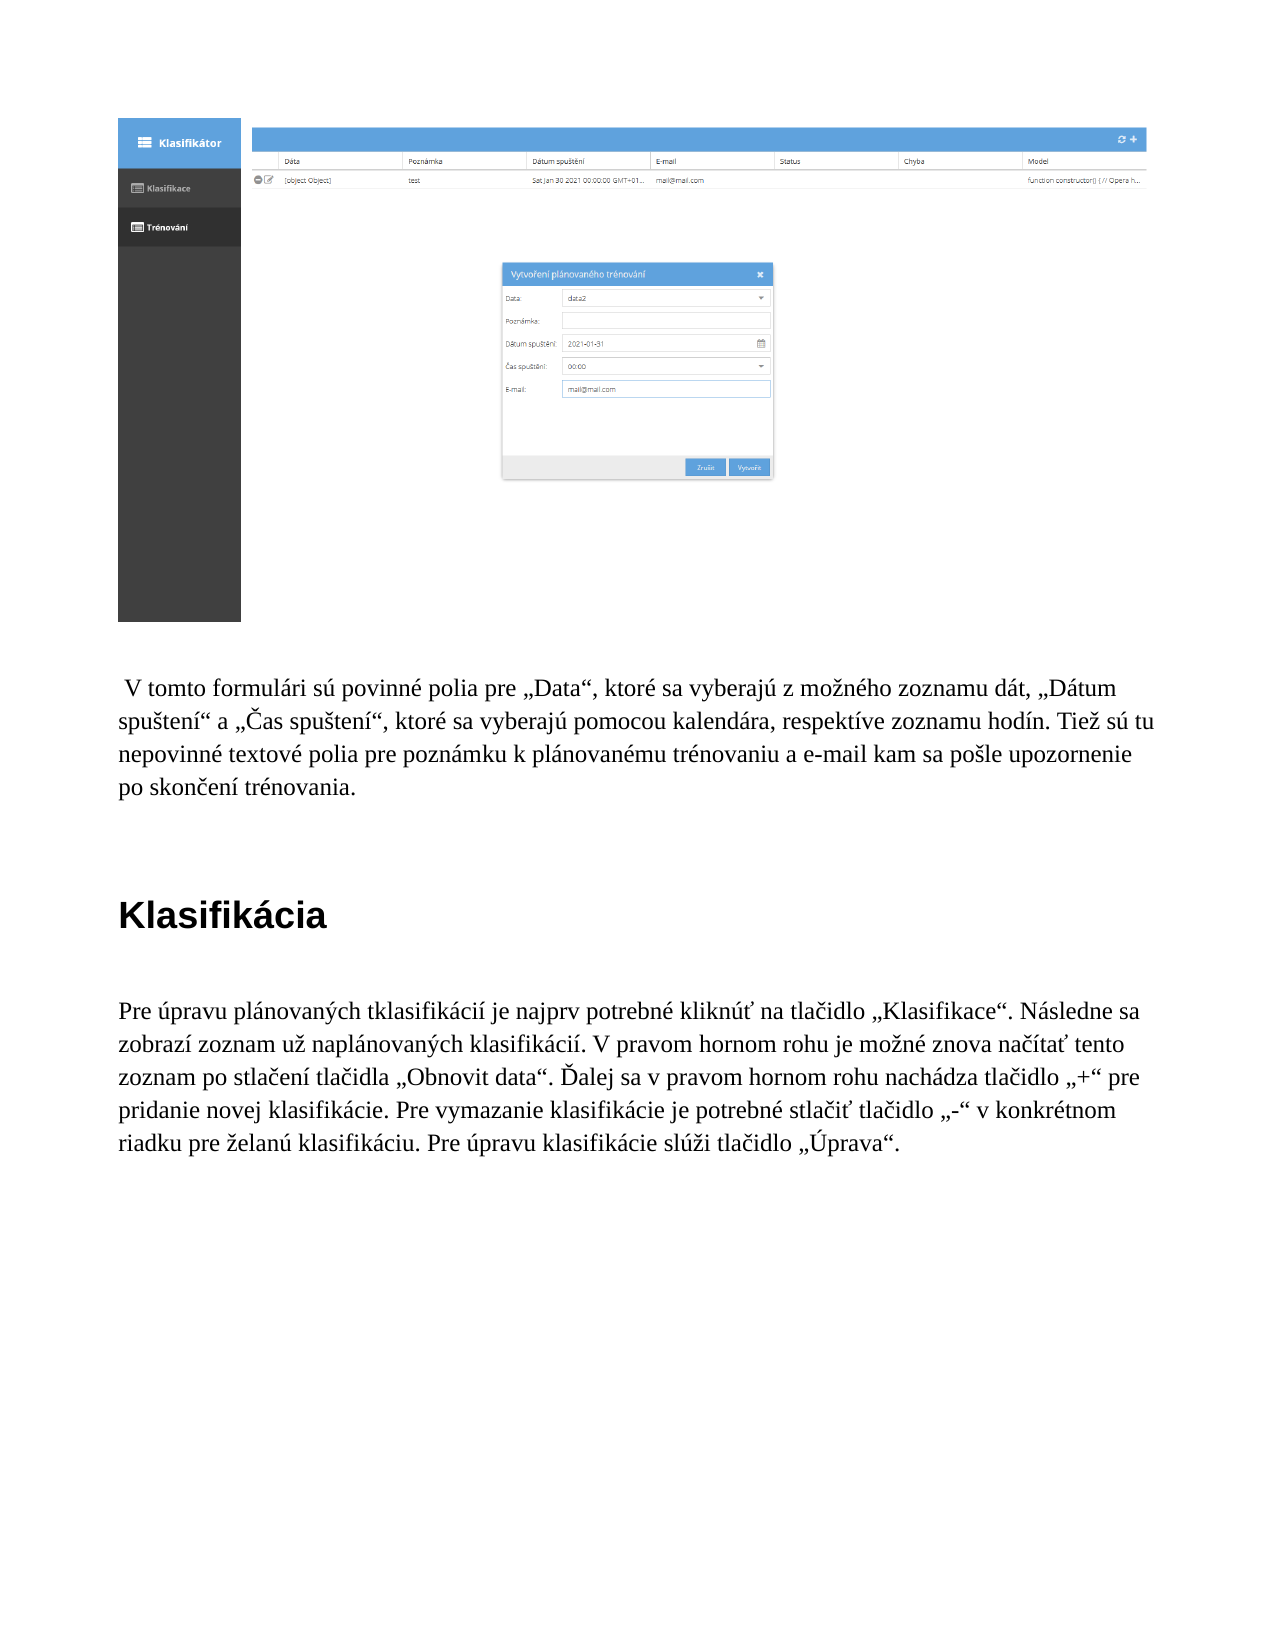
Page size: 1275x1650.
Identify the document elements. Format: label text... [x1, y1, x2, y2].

picture [118, 118, 1157, 622]
text Pre úpravu plánovaných tklasifikácií je najprv potrebné kliknúť na tlačidlo „Klasifikace“. Následne sa zobrazí zoznam už naplánovaných klasifikácií. V pravom hornom rohu je možné znova načítať tento zoznam po stlačení tlačidla „Obnovit data“. Ďalej sa v pravom hornom rohu nachádza tlačidlo „+“ pre pridanie novej klasifikácie. Pre vymazanie klasifikácie je potrebné stlačiť tlačidlo „-“ v konkrétnom riadku pre želanú klasifikáciu. Pre úpravu klasifikácie slúži tlačidlo „Úprava“. [118, 996, 1157, 1157]
text V tomto formulári sú povinné polia pre „Data“, ktoré sa vyberajú z možného zoznamu dát, „Dátum spuštení“ a „Čas spuštení“, ktoré sa vyberajú pomocou kalendára, respektíve zoznamu hodín. Tiež sú tu nepovinné textové polia pre poznámku k plánovanému trénovaniu a e-mail kam sa pošle upozornenie po skončení trénovania. [118, 673, 1157, 801]
subtitle Klasifikácia [118, 892, 1157, 936]
